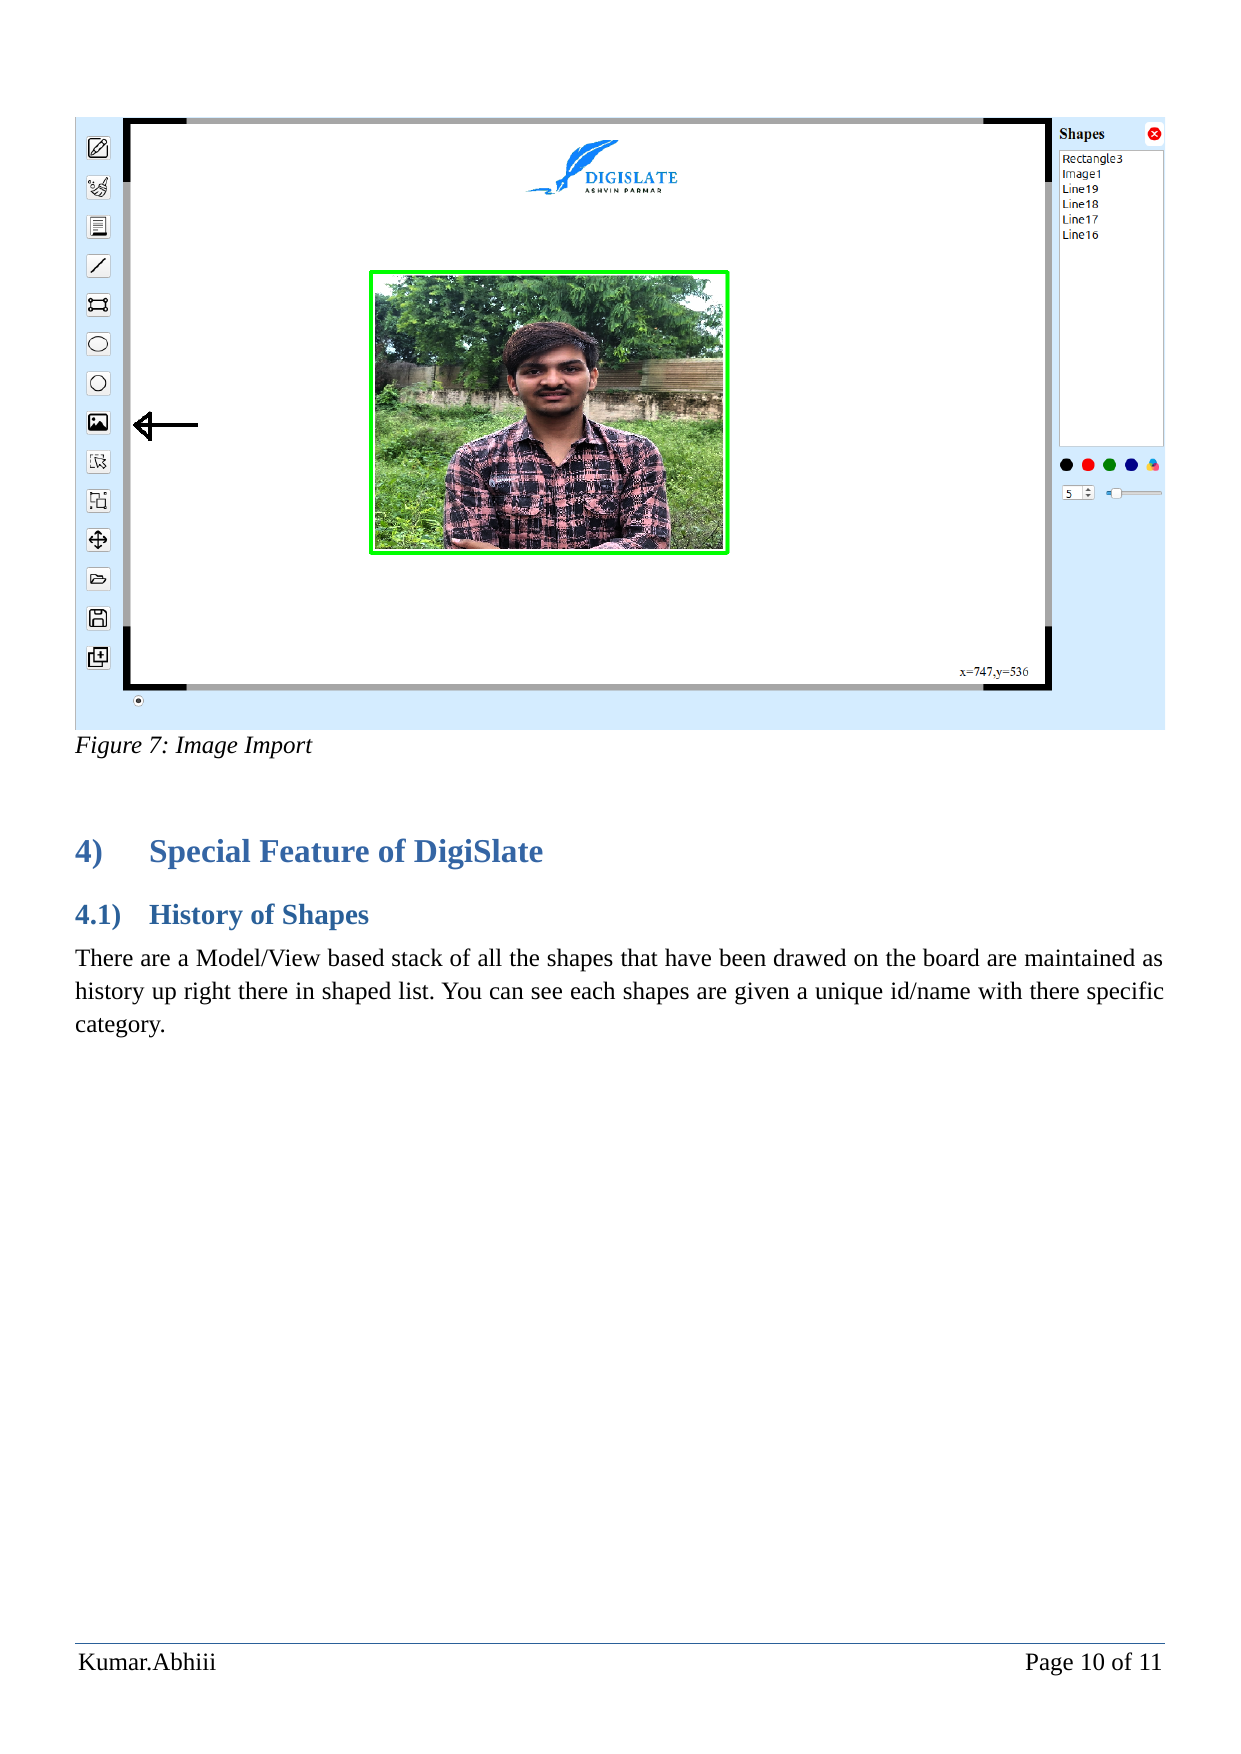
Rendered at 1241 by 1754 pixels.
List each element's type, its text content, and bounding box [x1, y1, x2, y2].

subtitle History of Shapes [75, 897, 1165, 930]
text Figure 7: Image Import [75, 730, 1165, 759]
text There are a Model/View based stack of all the shapes that have been drawed on the board are maintained as history up right there in shaped list. You can see each shapes are given a unique id/name with there specific category. [75, 943, 1165, 1038]
subtitle Special Feature of DigiSlate [75, 831, 1165, 870]
picture [75, 117, 1166, 730]
